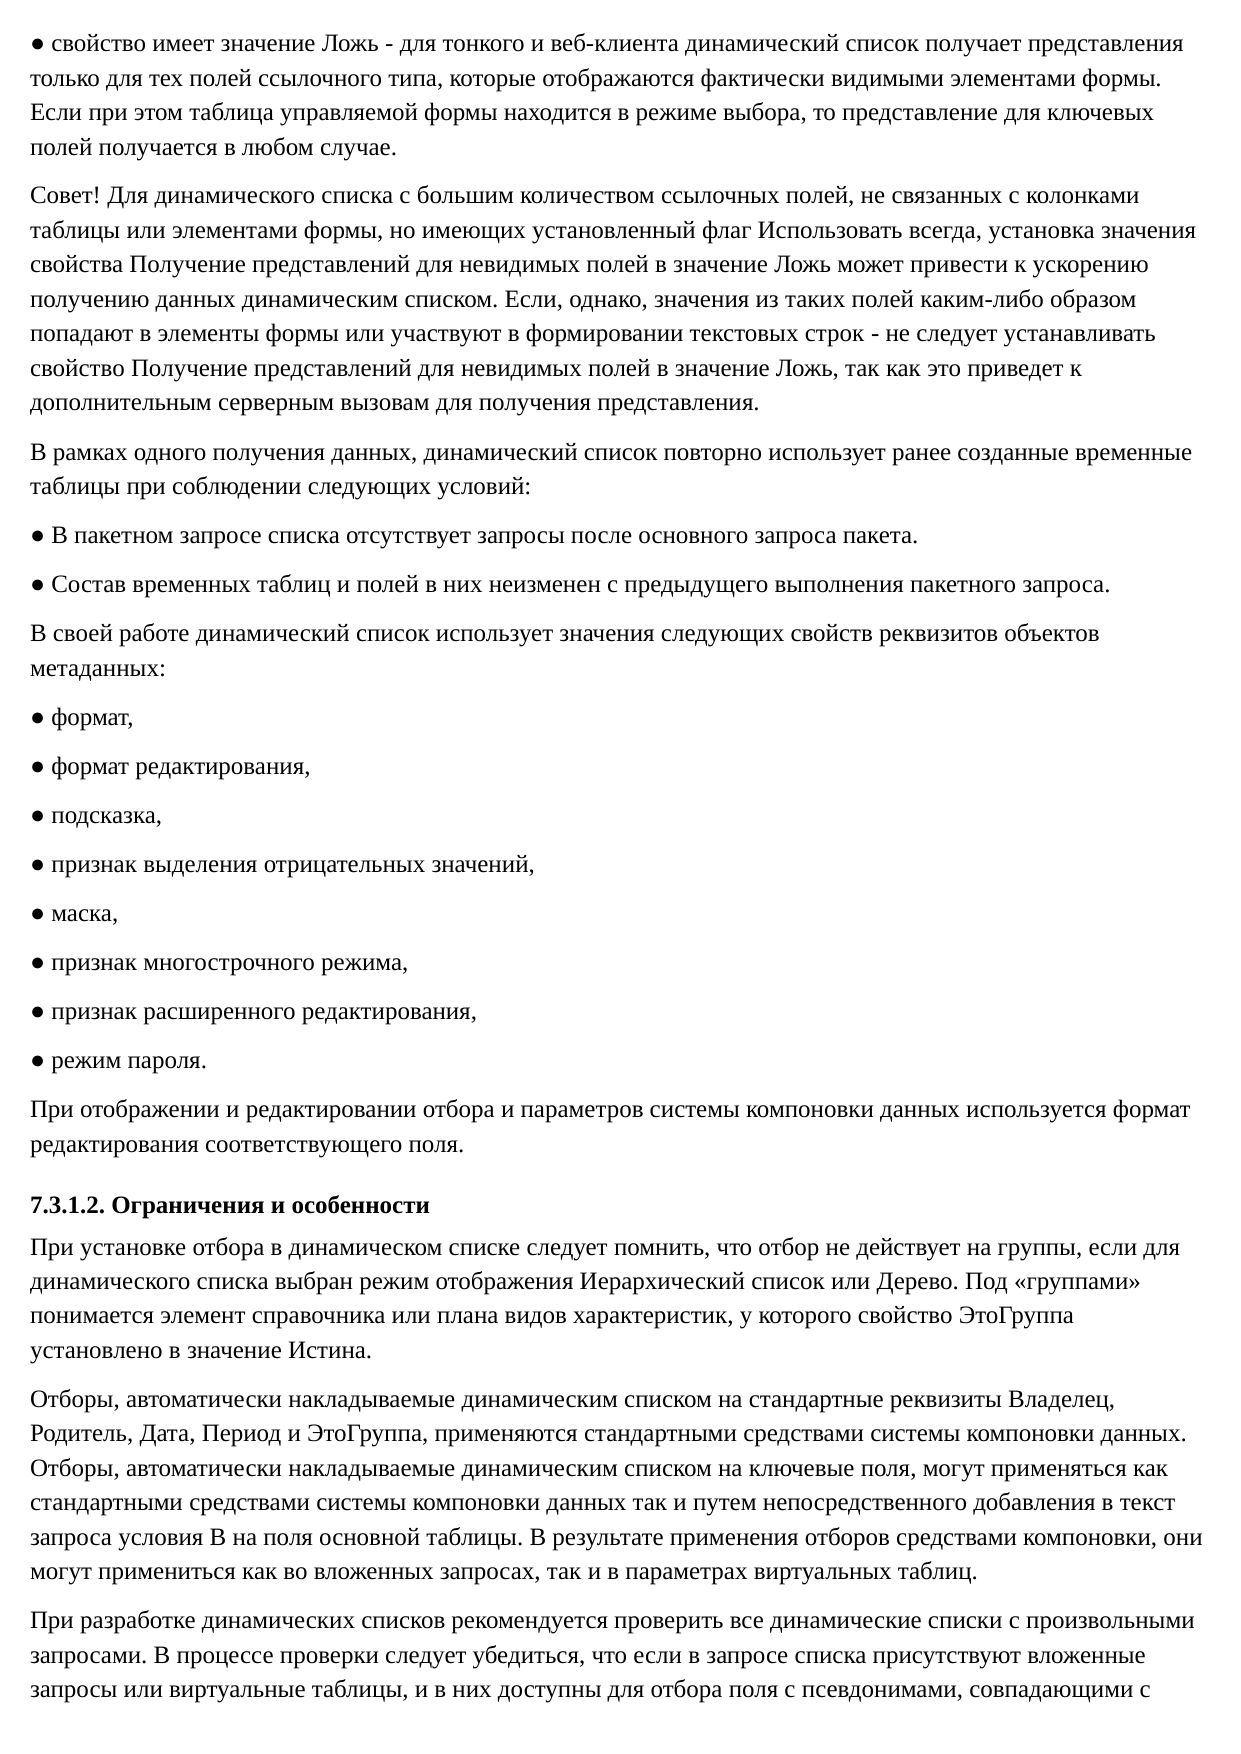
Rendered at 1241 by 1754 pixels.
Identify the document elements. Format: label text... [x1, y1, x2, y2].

text ● признак выделения отрицательных значений, [30, 849, 1211, 878]
text В своей работе динамический список использует значения следующих свойств реквизитов объектов метаданных: [30, 618, 1211, 681]
text ● подсказка, [30, 800, 1211, 829]
text ● Состав временных таблиц и полей в них неизменен с предыдущего выполнения пакетного запроса. [30, 569, 1211, 598]
text В рамках одного получения данных, динамический список повторно использует ранее созданные временные таблицы при соблюдении следующих условий: [30, 437, 1211, 500]
text ● формат редактирования, [30, 751, 1211, 779]
text ● признак многострочного режима, [30, 947, 1211, 976]
text ● маска, [30, 898, 1211, 927]
text При разработке динамических списков рекомендуется проверить все динамические списки с произвольными запросами. В процессе проверки следует убедиться, что если в запросе списка присутствуют вложенные запросы или виртуальные таблицы, и в них доступны для отбора поля с псевдонимами, совпадающими с [30, 1606, 1211, 1703]
text Отборы, автоматически накладываемые динамическим списком на стандартные реквизиты Владелец, Родитель, Дата, Период и ЭтоГруппа, применяются стандартными средствами системы компоновки данных. Отборы, автоматически накладываемые динамическим списком на ключевые поля, могут применяться как стандартными средствами системы компоновки данных так и путем непосредственного добавления в текст запроса условия В на поля основной таблицы. В результате применения отборов средствами компоновки, они могут примениться как во вложенных запросах, так и в параметрах виртуальных таблиц. [30, 1384, 1211, 1585]
text При установке отбора в динамическом списке следует помнить, что отбор не действует на группы, если для динамического списка выбран режим отображения Иерархический список или Дерево. Под «группами» понимается элемент справочника или плана видов характеристик, у которого свойство ЭтоГруппа установлено в значение Истина. [30, 1232, 1211, 1364]
text ● признак расширенного редактирования, [30, 996, 1211, 1025]
text ● свойство имеет значение Ложь ‑ для тонкого и веб-клиента динамический список получает представления только для тех полей ссылочного типа, которые отображаются фактически видимыми элементами формы. Если при этом таблица управляемой формы находится в режиме выбора, то представление для ключевых полей получается в любом случае. [30, 28, 1211, 160]
text ● режим пароля. [30, 1045, 1211, 1074]
text При отображении и редактировании отбора и параметров системы компоновки данных используется формат редактирования соответствующего поля. [30, 1094, 1211, 1157]
text ● В пакетном запросе списка отсутствует запросы после основного запроса пакета. [30, 520, 1211, 549]
subtitle 7.3.1.2. Ограничения и особенности [30, 1190, 1211, 1219]
text Совет! Для динамического списка с большим количеством ссылочных полей, не связанных с колонками таблицы или элементами формы, но имеющих установленный флаг Использовать всегда, установка значения свойства Получение представлений для невидимых полей в значение Ложь может привести к ускорению получению данных динамическим списком. Если, однако, значения из таких полей каким-либо образом попадают в элементы формы или участвуют в формировании текстовых строк ‑ не следует устанавливать свойство Получение представлений для невидимых полей в значение Ложь, так как это приведет к дополнительным серверным вызовам для получения представления. [30, 181, 1211, 416]
text ● формат, [30, 702, 1211, 731]
